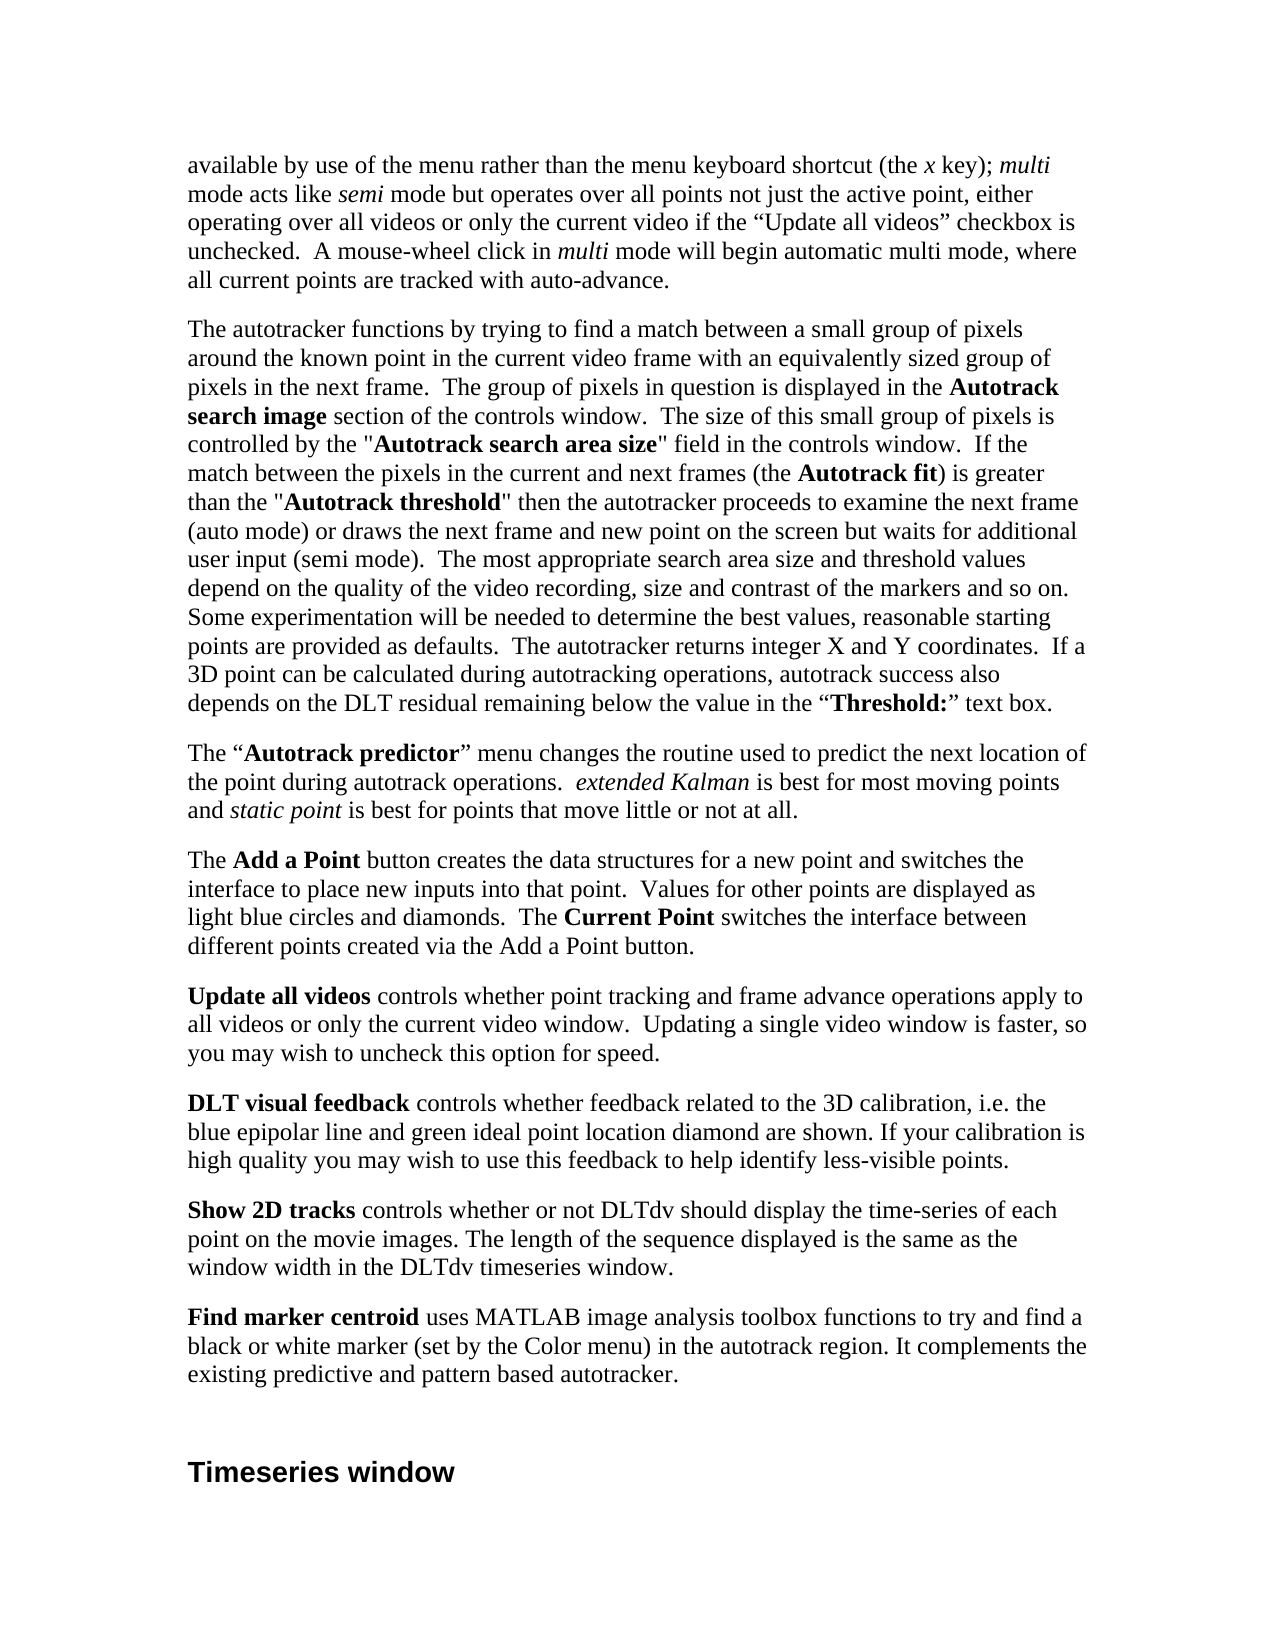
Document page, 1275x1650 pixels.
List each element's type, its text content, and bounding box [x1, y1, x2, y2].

text Find marker centroid uses MATLAB image analysis toolbox functions to try and find a black or white marker (set by the Color menu) in the autotrack region. It complements the existing predictive and pattern based autotracker. [187, 1302, 1087, 1388]
text The “Autotrack predictor” menu changes the routine used to predict the next location of the point during autotrack operations. extended Kalman is best for most moving points and static point is best for points that move little or not at all. [187, 738, 1087, 824]
text available by use of the menu rather than the menu keyboard shortcut (the x key); multi mode acts like semi mode but operates over all points not just the active point, either operating over all videos or only the current video if the “Update all videos” checkbox is unchecked. A mouse-wheel click in multi mode will begin automatic multi mode, where all current points are tracked with auto-advance. [187, 150, 1087, 294]
text Show 2D tracks controls whether or not DLTdv should display the time-series of each point on the movie images. The length of the sequence displayed is the same as the window width in the DLTdv timeseries window. [187, 1195, 1087, 1281]
text Update all videos controls whether point tracking and frame advance operations apply to all videos or only the current video window. Updating a single video window is faster, so you may wish to uncheck this option for speed. [187, 981, 1087, 1067]
text DLT visual feedback controls whether feedback related to the 3D calibration, i.e. the blue epipolar line and green ideal point location diamond are shown. If your calibration is high quality you may wish to use this feedback to help identify less-visible points. [187, 1088, 1087, 1174]
subtitle Timeseries window [187, 1455, 1087, 1488]
text The autotracker functions by trying to find a match between a small group of pixels around the known point in the current video frame with an equivalently sized group of pixels in the next frame. The group of pixels in question is displayed in the Autotrack search image section of the controls window. The size of this small group of pixels is controlled by the "Autotrack search area size" field in the controls window. If the match between the pixels in the current and next frames (the Autotrack fit) is greater than the "Autotrack threshold" then the autotracker proceeds to examine the next frame (auto mode) or draws the next frame and new point on the screen but waits for additional user input (semi mode). The most appropriate search area size and threshold values depend on the quality of the video recording, size and contrast of the markers and so on. Some experimentation will be needed to determine the best values, reasonable starting points are provided as defaults. The autotracker returns integer X and Y coordinates. If a 3D point can be calculated during autotracking operations, autotrack success also depends on the DLT residual remaining below the value in the “Threshold:” text box. [187, 314, 1087, 717]
text The Add a Point button creates the data structures for a new point and switches the interface to place new inputs into that point. Values for other points are displayed as light blue circles and diamonds. The Current Point switches the interface between different points created via the Add a Point button. [187, 845, 1087, 960]
